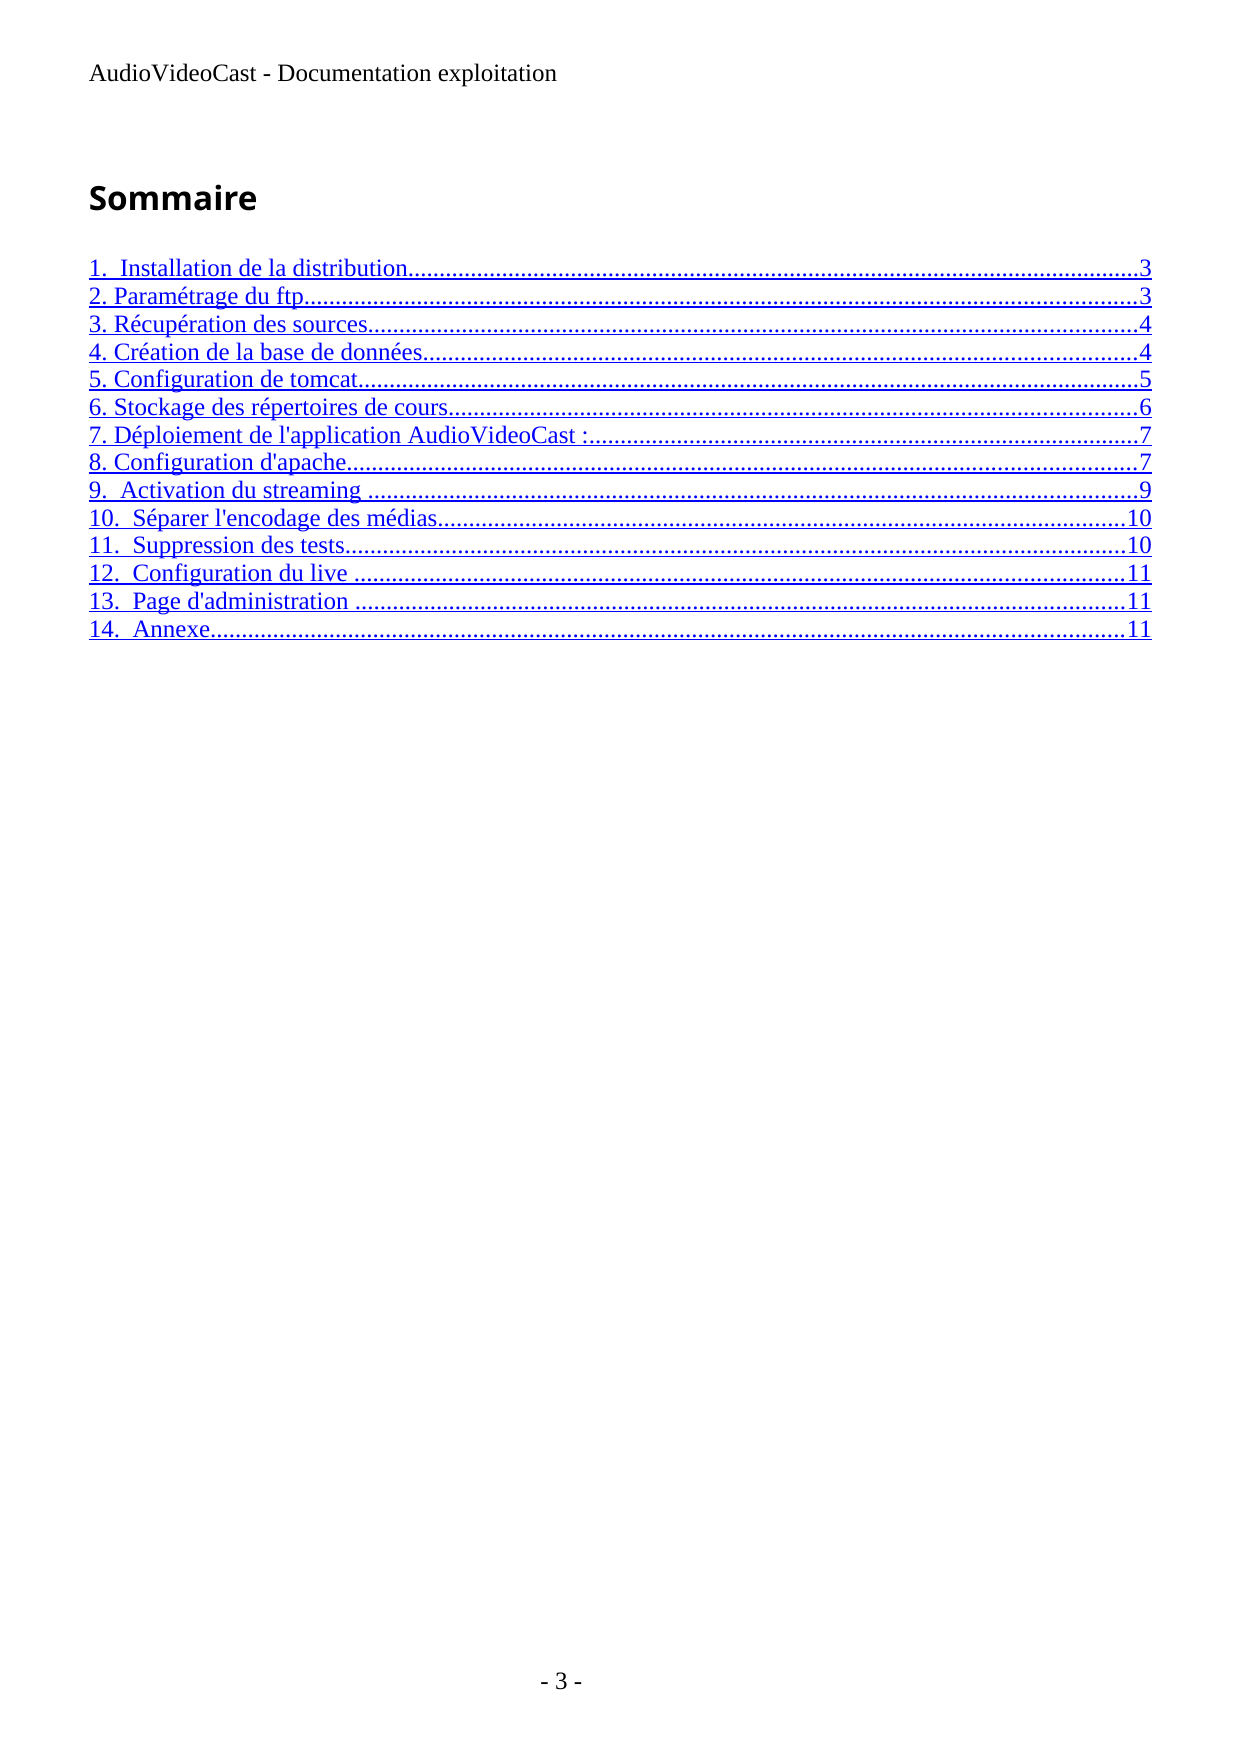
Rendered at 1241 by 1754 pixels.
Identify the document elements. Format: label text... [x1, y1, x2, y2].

text 7. Déploiement de l'application AudioVideoCast : 7 [88, 421, 1152, 445]
text 3. Récupération des sources 4 [88, 310, 1152, 334]
text 5. Configuration de tomcat 5 [88, 365, 1152, 389]
text 10. Séparer l'encodage des médias 10 [88, 504, 1152, 528]
text 4. Création de la base de données 4 [88, 338, 1152, 362]
text 6. Stockage des répertoires de cours 6 [88, 393, 1152, 417]
text 1. Installation de la distribution 3 [88, 254, 1152, 278]
text Sommaire [88, 175, 1152, 220]
text 9. Activation du streaming 9 [88, 476, 1152, 500]
text 13. Page d'administration 11 [88, 587, 1152, 611]
text 8. Configuration d'apache 7 [88, 448, 1152, 472]
text 14. Annexe 11 [88, 615, 1152, 639]
text 11. Suppression des tests 10 [88, 532, 1152, 556]
text 12. Configuration du live 11 [88, 559, 1152, 583]
text 2. Paramétrage du ftp 3 [88, 282, 1152, 306]
